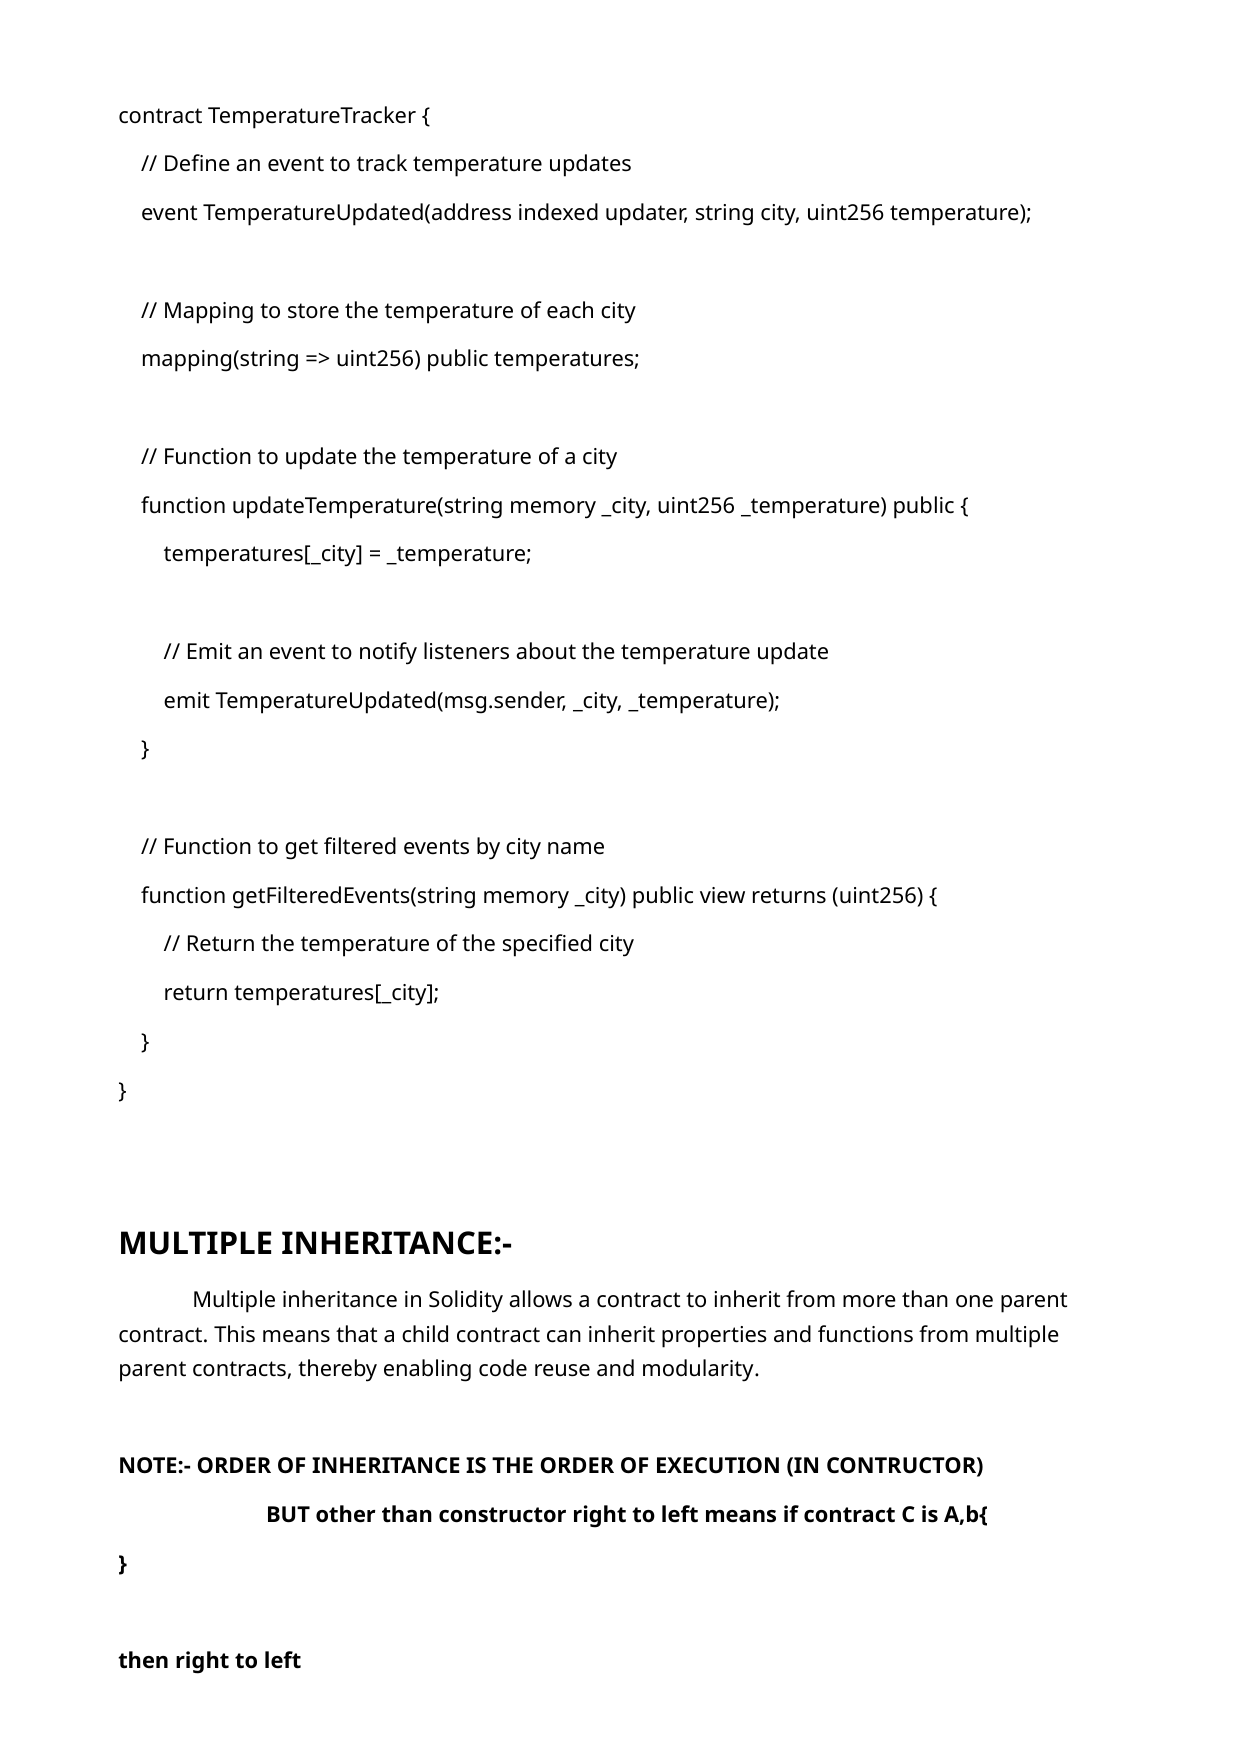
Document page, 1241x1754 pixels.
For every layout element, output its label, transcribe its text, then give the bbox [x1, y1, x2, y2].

text emit TemperatureUpdated(msg.sender, _city, _temperature); [118, 684, 1122, 714]
text } [118, 733, 1122, 763]
text BUT other than constructor right to left means if contract C is A,b{ [118, 1499, 1122, 1529]
text } [118, 1026, 1122, 1056]
text function updateTemperature(string memory _city, uint256 _temperature) public { [118, 489, 1122, 519]
text then right to left [118, 1645, 1122, 1675]
text contract TemperatureTracker { [118, 99, 1122, 129]
text MULTIPLE INHERITANCE:- [118, 1221, 1122, 1263]
text function getFilteredEvents(string memory _city) public view returns (uint256) { [118, 879, 1122, 909]
text // Function to get filtered events by city name [118, 831, 1122, 861]
text } [118, 1548, 1122, 1577]
text Multiple inheritance in Solidity allows a contract to inherit from more than one parent contract. This means that a child contract can inherit properties and functions from multiple parent contracts, thereby enabling code reuse and modularity. [118, 1284, 1122, 1382]
text NOTE:- ORDER OF INHERITANCE IS THE ORDER OF EXECUTION (IN CONTRUCTOR) [118, 1450, 1122, 1480]
text temperatures[_city] = _temperature; [118, 538, 1122, 568]
text // Define an event to track temperature updates [118, 148, 1122, 178]
text // Function to update the temperature of a city [118, 441, 1122, 471]
text } [118, 1074, 1122, 1104]
text mapping(string => uint256) public temperatures; [118, 343, 1122, 373]
text // Return the temperature of the specified city [118, 928, 1122, 958]
text event TemperatureUpdated(address indexed updater, string city, uint256 temperature); [118, 197, 1122, 227]
text // Emit an event to notify listeners about the temperature update [118, 636, 1122, 666]
text // Mapping to store the temperature of each city [118, 294, 1122, 324]
text return temperatures[_city]; [118, 977, 1122, 1007]
